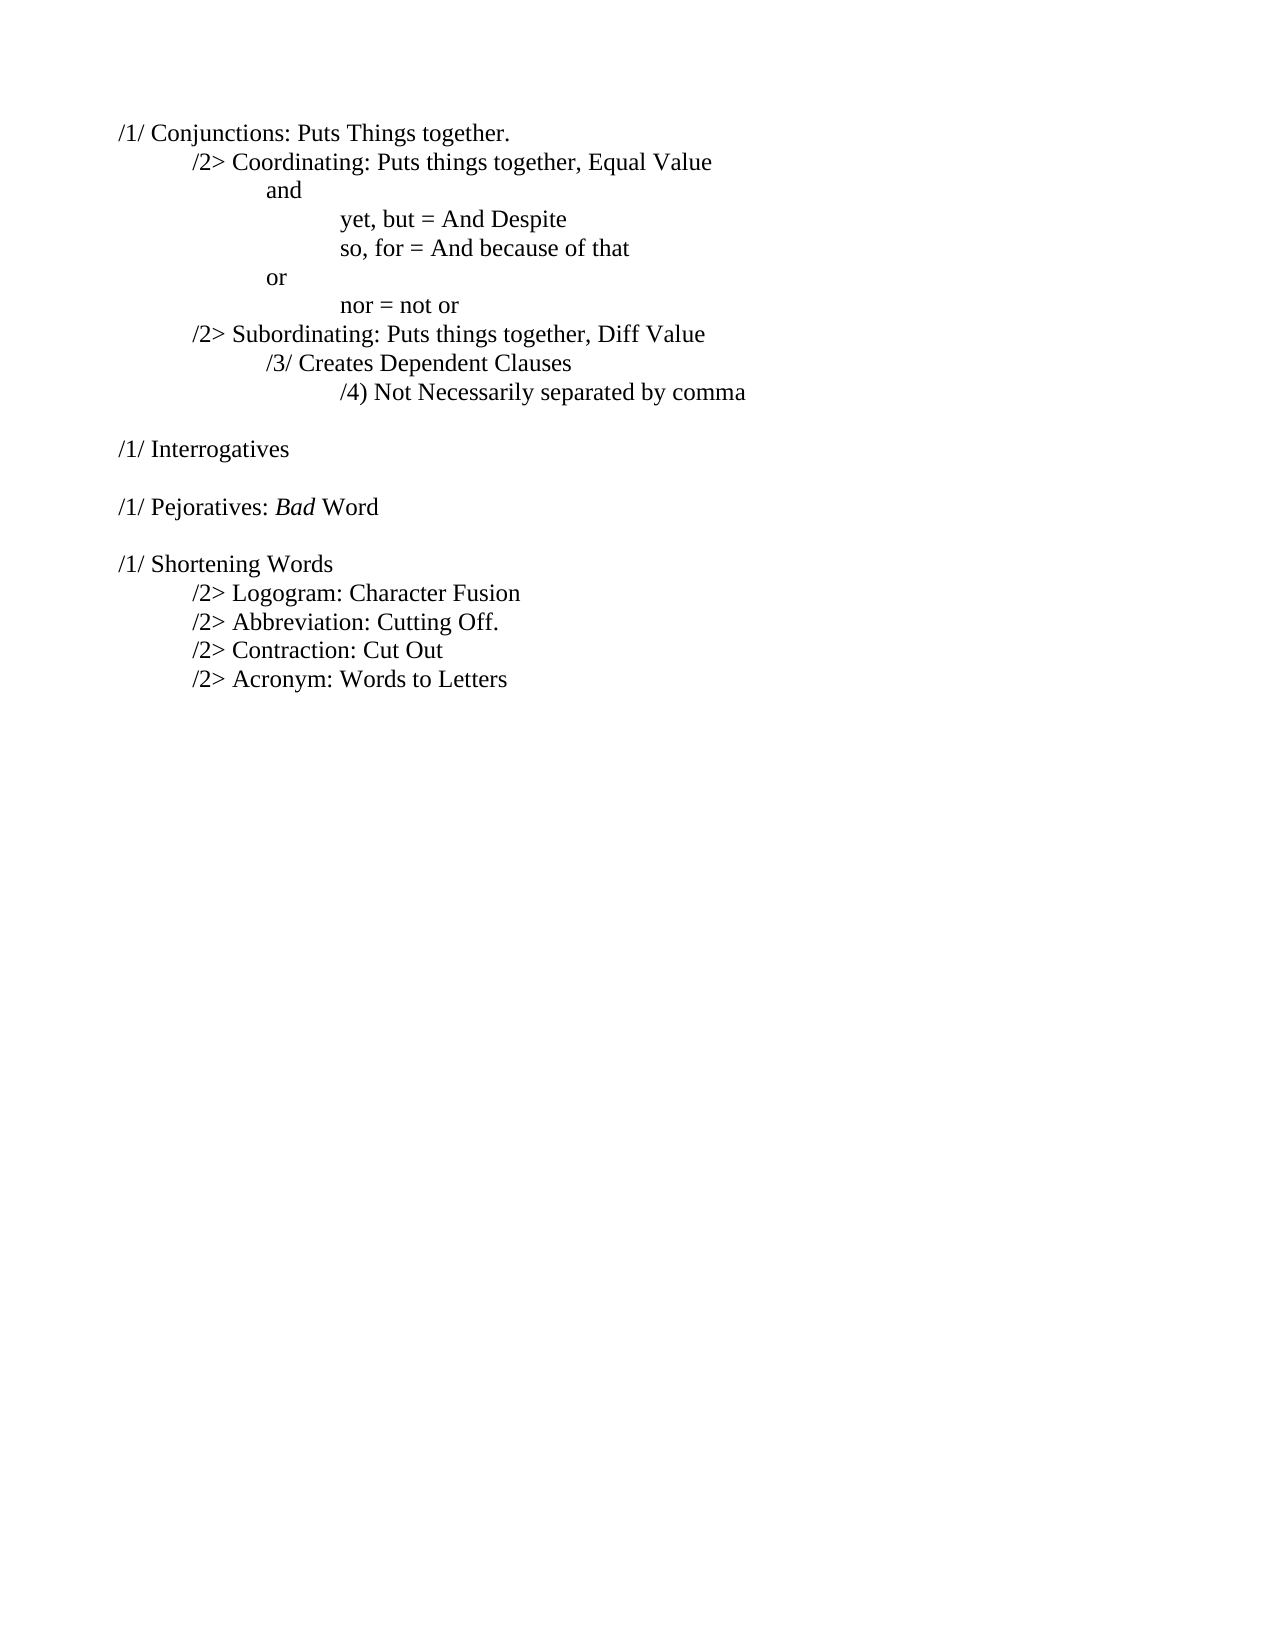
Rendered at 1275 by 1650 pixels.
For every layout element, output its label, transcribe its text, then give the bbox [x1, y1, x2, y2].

text /2> Subordinating: Puts things together, Diff Value [118, 319, 1157, 348]
text so, for = And because of that [118, 233, 1157, 262]
text /2> Logogram: Character Fusion [118, 578, 1157, 607]
text nor = not or [118, 291, 1157, 319]
text /1/ Interrogatives [118, 434, 1157, 463]
text /2> Abbreviation: Cutting Off. [118, 607, 1157, 636]
text /1/ Pejoratives: Bad Word [118, 492, 1157, 521]
text /1/ Conjunctions: Puts Things together. [118, 118, 1157, 147]
text /2> Acronym: Words to Letters [118, 664, 1157, 693]
text /1/ Shortening Words [118, 549, 1157, 578]
text and [118, 176, 1157, 204]
text /3/ Creates Dependent Clauses [118, 348, 1157, 377]
text /4) Not Necessarily separated by comma [118, 377, 1157, 406]
text yet, but = And Despite [118, 204, 1157, 233]
text /2> Coordinating: Puts things together, Equal Value [118, 147, 1157, 176]
text /2> Contraction: Cut Out [118, 636, 1157, 664]
text or [118, 262, 1157, 291]
